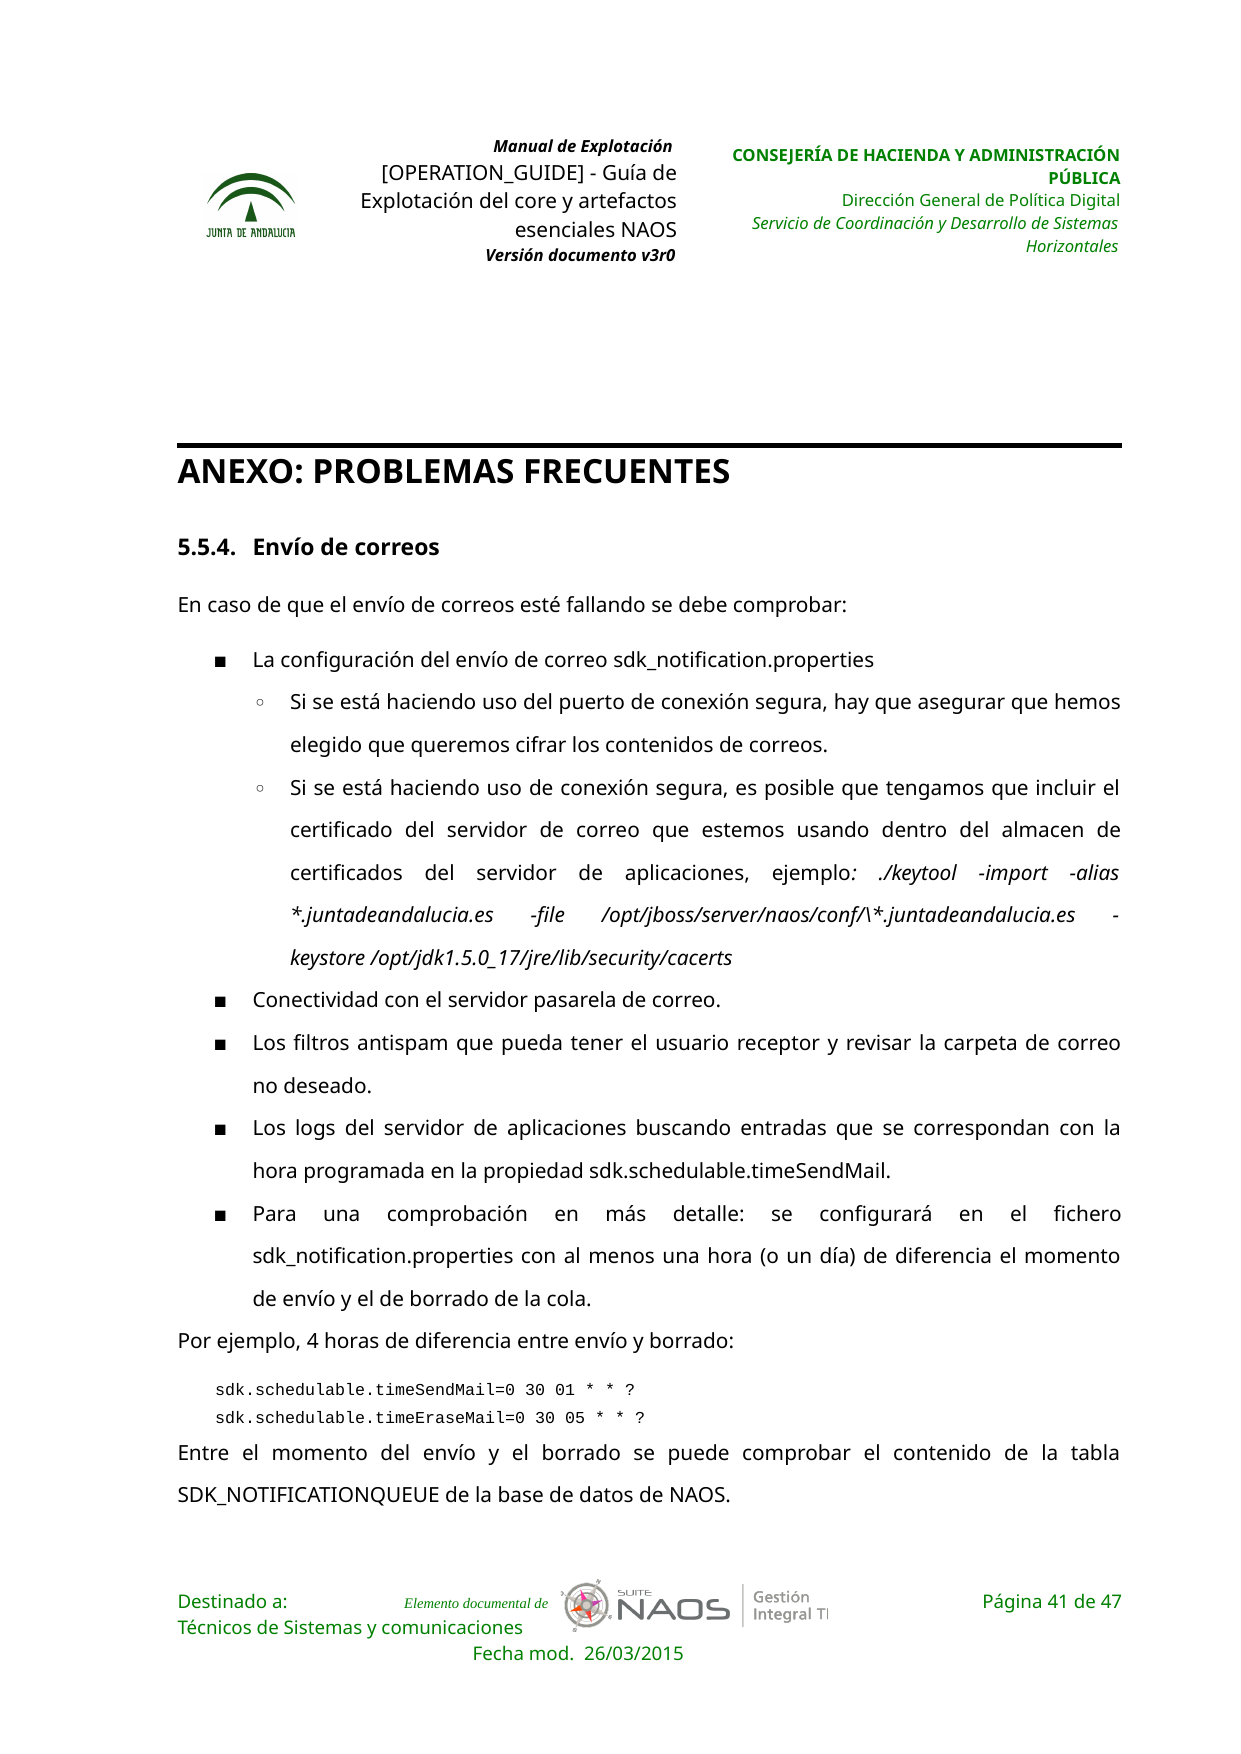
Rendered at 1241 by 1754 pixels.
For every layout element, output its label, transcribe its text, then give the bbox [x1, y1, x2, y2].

picture [201, 173, 298, 241]
list Los logs del servidor de aplicaciones buscando entradas que se correspondan con la hora programada en la propiedad sdk.schedulable.timeSendMail. [215, 1113, 1122, 1184]
list sdk.schedulable.timeSendMail=0 30 01 * * ? [177, 1382, 1122, 1400]
list Si se está haciendo uso del puerto de conexión segura, hay que asegurar que hemos elegido que queremos cifrar los contenidos de correos. [252, 687, 1122, 758]
list La configuración del envío de correo sdk_notification.properties [215, 645, 1122, 673]
text Por ejemplo, 4 horas de diferencia entre envío y borrado: [177, 1326, 1122, 1355]
text En caso de que el envío de correos esté fallando se debe comprobar: [177, 590, 1122, 618]
list Conectividad con el servidor pasarela de correo. [215, 986, 1122, 1014]
list Si se está haciendo uso de conexión segura, es posible que tengamos que incluir el certificado del servidor de correo que estemos usando dentro del almacen de certificados del servidor de aplicaciones, ejemplo: ./keytool -import -alias *.juntadeandalucia.es -file /opt/jboss/server/naos/conf/\*.juntadeandalucia.es -keystore /opt/jdk1.5.0_17/jre/lib/security/cacerts [252, 773, 1122, 971]
picture [560, 1579, 829, 1632]
list sdk.schedulable.timeEraseMail=0 30 05 * * ? [177, 1410, 1122, 1429]
subtitle Envío de correos [177, 531, 1122, 562]
list Para una comprobación en más detalle: se configurará en el fichero sdk_notification.properties con al menos una hora (o un día) de diferencia el momento de envío y el de borrado de la cola. [215, 1199, 1122, 1312]
text ANEXO: Problemas frecuentes [177, 448, 1122, 493]
text Entre el momento del envío y el borrado se puede comprobar el contenido de la tabla SDK_NOTIFICATIONQUEUE de la base de datos de NAOS. [177, 1438, 1122, 1509]
list Los filtros antispam que pueda tener el usuario receptor y revisar la carpeta de correo no deseado. [215, 1028, 1122, 1099]
